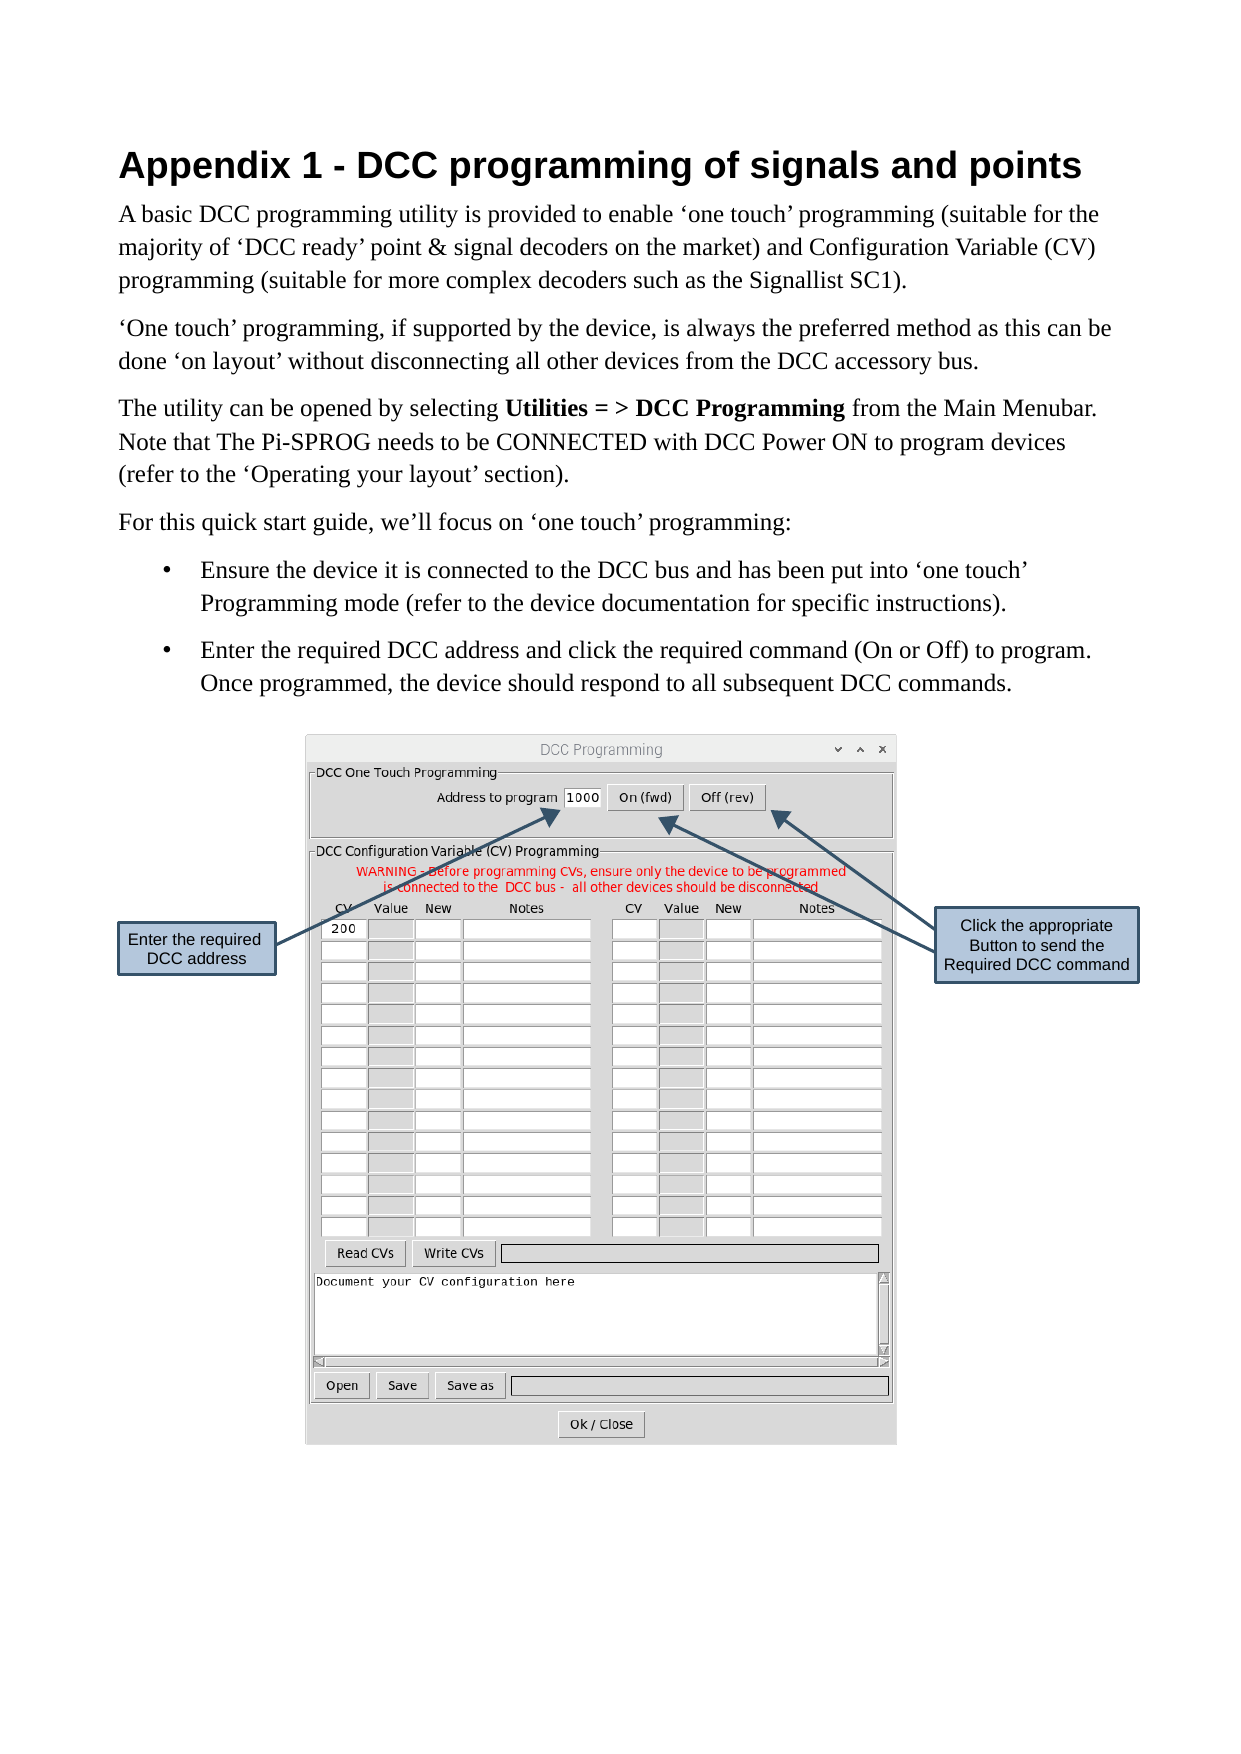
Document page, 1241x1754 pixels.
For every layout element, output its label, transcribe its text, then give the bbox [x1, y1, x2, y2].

subtitle Appendix 1 - DCC programming of signals and points [118, 143, 1122, 187]
text The utility can be opened by selecting Utilities = > DCC Programming from the Main Menubar. Note that The Pi-SPROG needs to be CONNECTED with DCC Power ON to program devices (refer to the ‘Operating your layout’ section). [118, 393, 1122, 488]
picture [305, 734, 897, 1445]
text For this quick start guide, we’ll focus on ‘one touch’ programming: [118, 507, 1122, 536]
text ‘One touch’ programming, if supported by the device, is always the preferred method as this can be done ‘on layout’ without disconnecting all other devices from the DCC accessory bus. [118, 313, 1122, 375]
text A basic DCC programming utility is provided to enable ‘one touch’ programming (suitable for the majority of ‘DCC ready’ point & signal decoders on the market) and Configuration Variable (CV) programming (suitable for more complex decoders such as the Signallist SC1). [118, 199, 1122, 294]
list Ensure the device it is connected to the DCC bus and has been put into ‘one touch’ Programming mode (refer to the device documentation for specific instructions). [163, 555, 1122, 617]
list Enter the required DCC address and click the required command (On or Off) to program. Once programmed, the device should respond to all subsequent DCC commands. [163, 635, 1122, 697]
